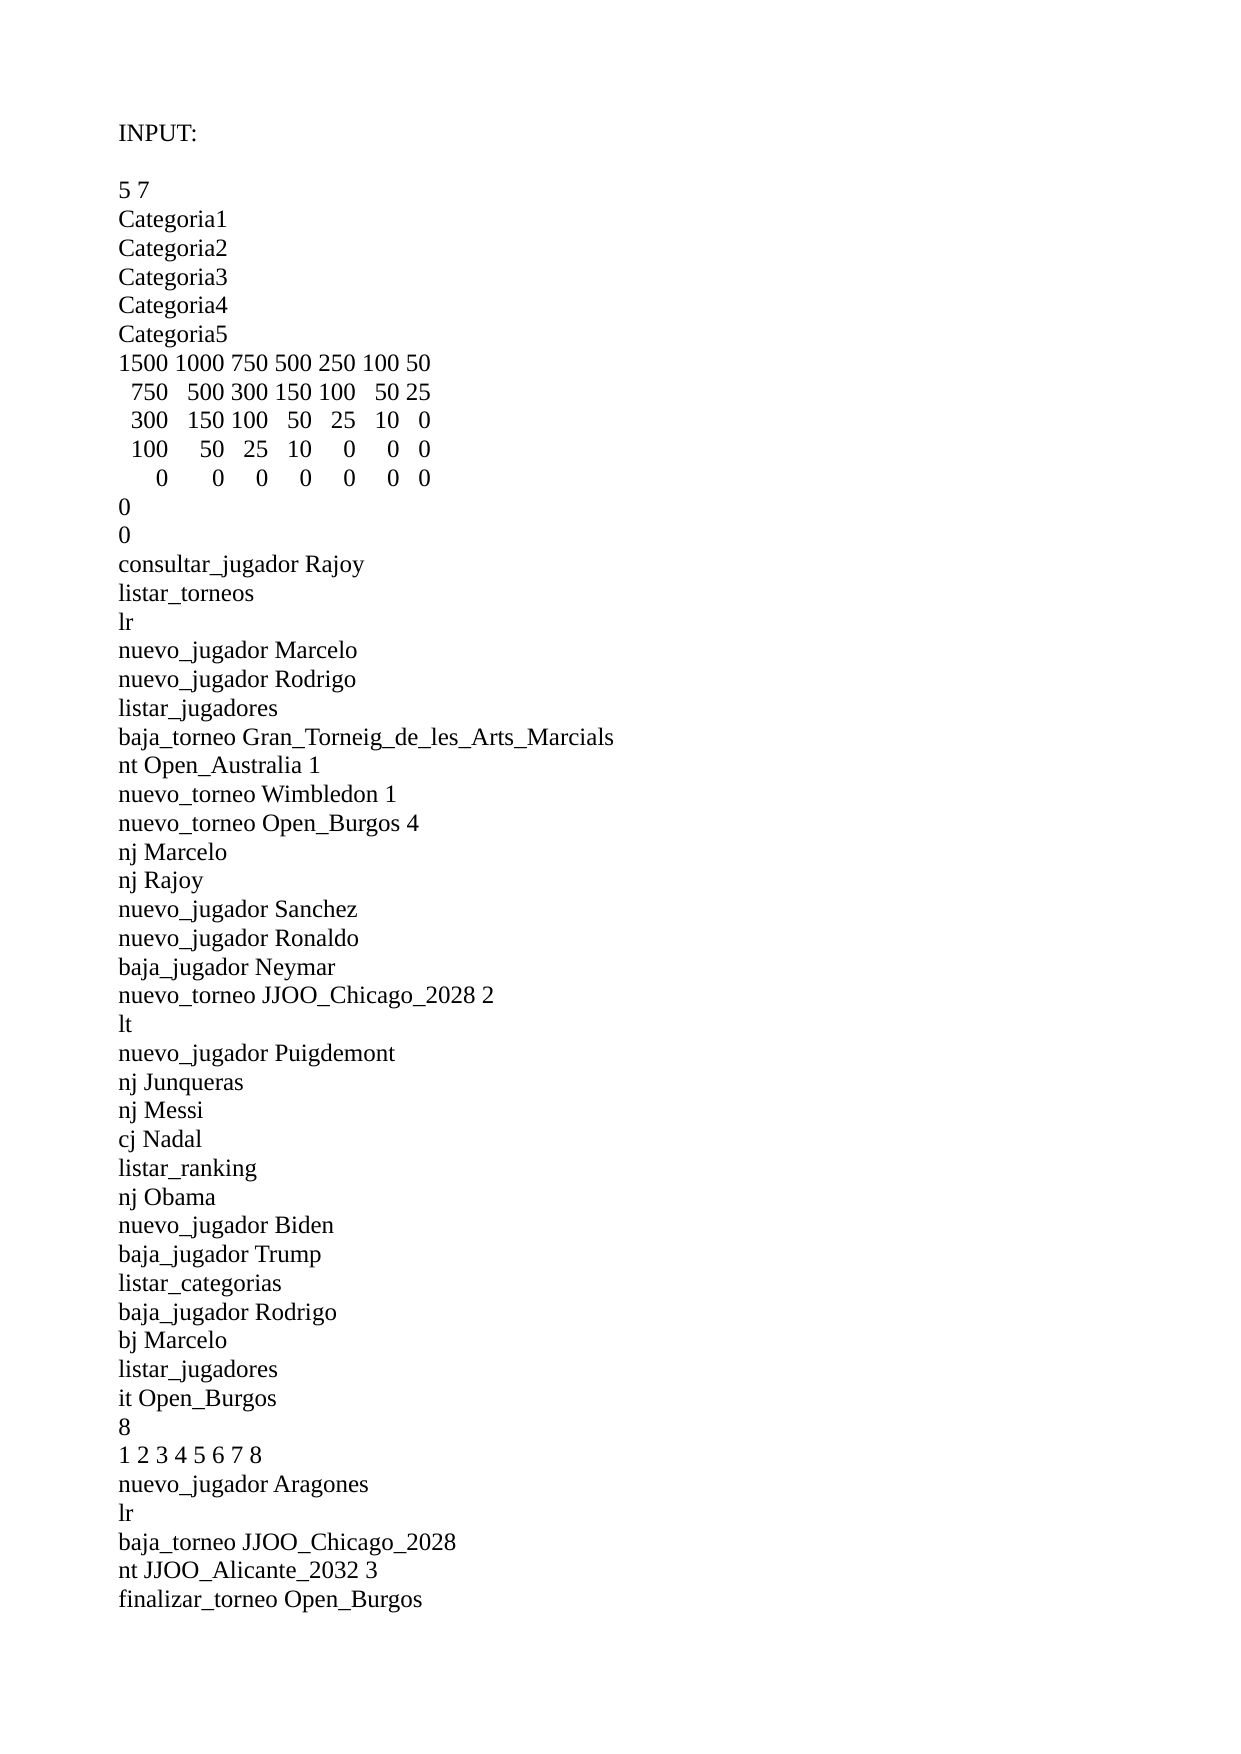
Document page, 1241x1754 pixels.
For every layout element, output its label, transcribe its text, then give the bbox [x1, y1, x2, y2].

text it Open_Burgos [118, 1383, 1122, 1412]
text INPUT: [118, 118, 1122, 147]
text lt [118, 1009, 1122, 1038]
text bj Marcelo [118, 1326, 1122, 1354]
text 0 [118, 521, 1122, 549]
text nj Junqueras [118, 1067, 1122, 1096]
text nt JJOO_Alicante_2032 3 [118, 1556, 1122, 1584]
text lr [118, 607, 1122, 636]
text listar_jugadores [118, 693, 1122, 722]
text 5 7 [118, 176, 1122, 204]
text nuevo_jugador Aragones [118, 1469, 1122, 1498]
text nuevo_jugador Puigdemont [118, 1038, 1122, 1067]
text 0 [118, 492, 1122, 521]
text nuevo_jugador Sanchez [118, 894, 1122, 923]
text 750 500 300 150 100 50 25 [118, 377, 1122, 406]
text listar_ranking [118, 1153, 1122, 1182]
text baja_torneo Gran_Torneig_de_les_Arts_Marcials [118, 722, 1122, 751]
text 8 [118, 1412, 1122, 1441]
text Categoria3 [118, 262, 1122, 291]
text nuevo_torneo Wimbledon 1 [118, 779, 1122, 808]
text consultar_jugador Rajoy [118, 549, 1122, 578]
text nuevo_torneo Open_Burgos 4 [118, 808, 1122, 837]
text nuevo_torneo JJOO_Chicago_2028 2 [118, 981, 1122, 1009]
text baja_torneo JJOO_Chicago_2028 [118, 1527, 1122, 1556]
text listar_categorias [118, 1268, 1122, 1297]
text nj Marcelo [118, 837, 1122, 866]
text lr [118, 1498, 1122, 1527]
text 300 150 100 50 25 10 0 [118, 406, 1122, 434]
text Categoria4 [118, 291, 1122, 319]
text listar_jugadores [118, 1354, 1122, 1383]
text nuevo_jugador Biden [118, 1211, 1122, 1239]
text Categoria2 [118, 233, 1122, 262]
text finalizar_torneo Open_Burgos [118, 1584, 1122, 1613]
text baja_jugador Neymar [118, 952, 1122, 981]
text 0 0 0 0 0 0 0 [118, 463, 1122, 492]
text 1 2 3 4 5 6 7 8 [118, 1441, 1122, 1469]
text cj Nadal [118, 1124, 1122, 1153]
text Categoria5 [118, 319, 1122, 348]
text nuevo_jugador Marcelo [118, 636, 1122, 664]
text nj Obama [118, 1182, 1122, 1211]
text nj Rajoy [118, 866, 1122, 894]
text nt Open_Australia 1 [118, 751, 1122, 779]
text 1500 1000 750 500 250 100 50 [118, 348, 1122, 377]
text nuevo_jugador Ronaldo [118, 923, 1122, 952]
text 100 50 25 10 0 0 0 [118, 434, 1122, 463]
text nj Messi [118, 1096, 1122, 1124]
text nuevo_jugador Rodrigo [118, 664, 1122, 693]
text baja_jugador Rodrigo [118, 1297, 1122, 1326]
text Categoria1 [118, 204, 1122, 233]
text listar_torneos [118, 578, 1122, 607]
text baja_jugador Trump [118, 1239, 1122, 1268]
